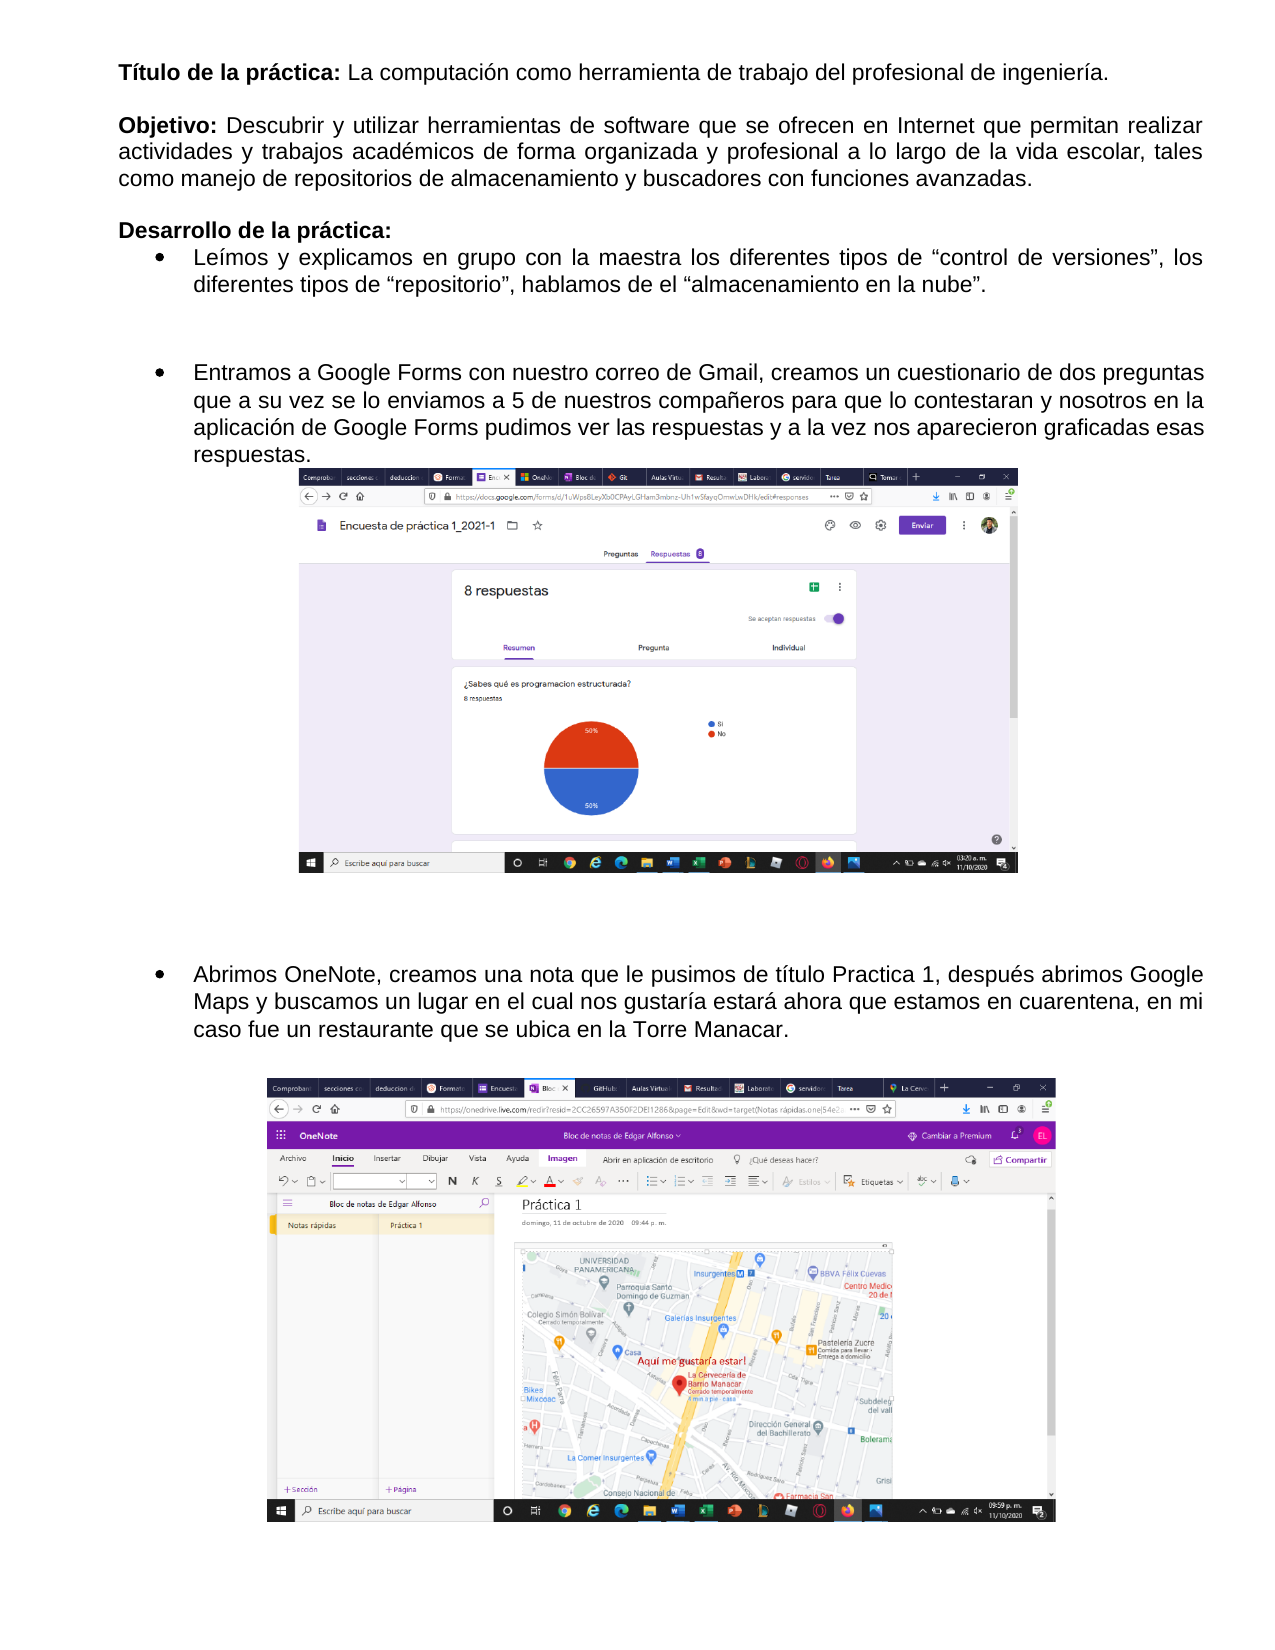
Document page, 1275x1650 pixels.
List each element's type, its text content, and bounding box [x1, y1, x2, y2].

list Abrimos OneNote, creamos una nota que le pusimos de título Practica 1, después abrimos Google Maps y buscamos un lugar en el cual nos gustaría estará ahora que estamos en cuarentena, en mi caso fue un restaurante que se ubica en la Torre Manacar. [156, 961, 1205, 1042]
text Título de la práctica: La computación como herramienta de trabajo del profesional de ingeniería. [118, 59, 1205, 86]
text Objetivo: Descubrir y utilizar herramientas de software que se ofrecen en Internet que permitan realizar actividades y trabajos académicos de forma organizada y profesional a lo largo de la vida escolar, tales como manejo de repositorios de almacenamiento y buscadores con funciones avanzadas. [118, 112, 1205, 191]
list Leímos y explicamos en grupo con la maestra los diferentes tipos de “control de versiones”, los diferentes tipos de “repositorio”, hablamos de el “almacenamiento en la nube”. [156, 244, 1205, 297]
list Entramos a Google Forms con nuestro correo de Gmail, creamos un cuestionario de dos preguntas que a su vez se lo enviamos a 5 de nuestros compañeros para que lo contestaran y nosotros en la aplicación de Google Forms pudimos ver las respuestas y a la vez nos aparecieron graficadas esas respuestas. [156, 359, 1205, 468]
text Desarrollo de la práctica: [118, 217, 1205, 244]
